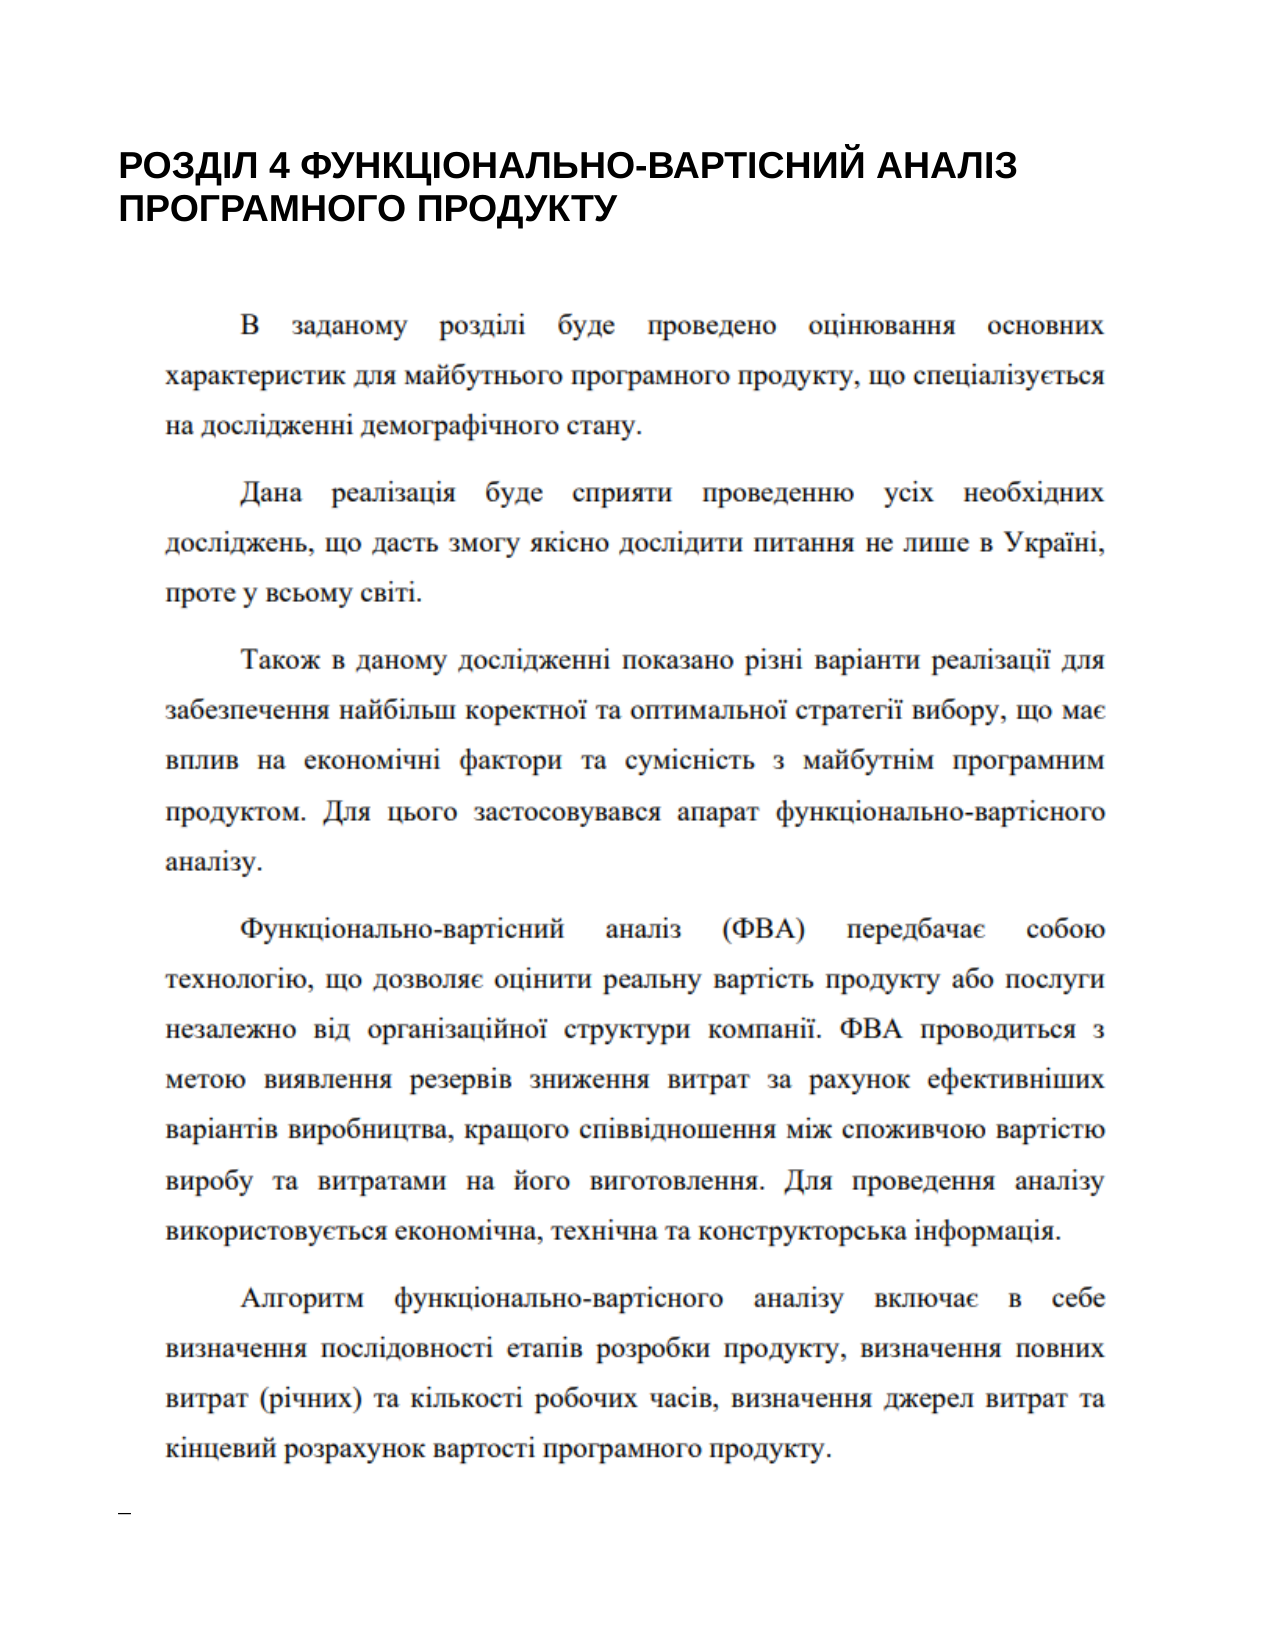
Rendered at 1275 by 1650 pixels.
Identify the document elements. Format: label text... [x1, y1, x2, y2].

picture [141, 289, 1134, 1484]
subtitle РОЗДІЛ 4 ФУНКЦІОНАЛЬНО-ВАРТІСНИЙ АНАЛІЗ ПРОГРАМНОГО ПРОДУКТУ [118, 143, 1157, 229]
text _ [118, 289, 1157, 1516]
